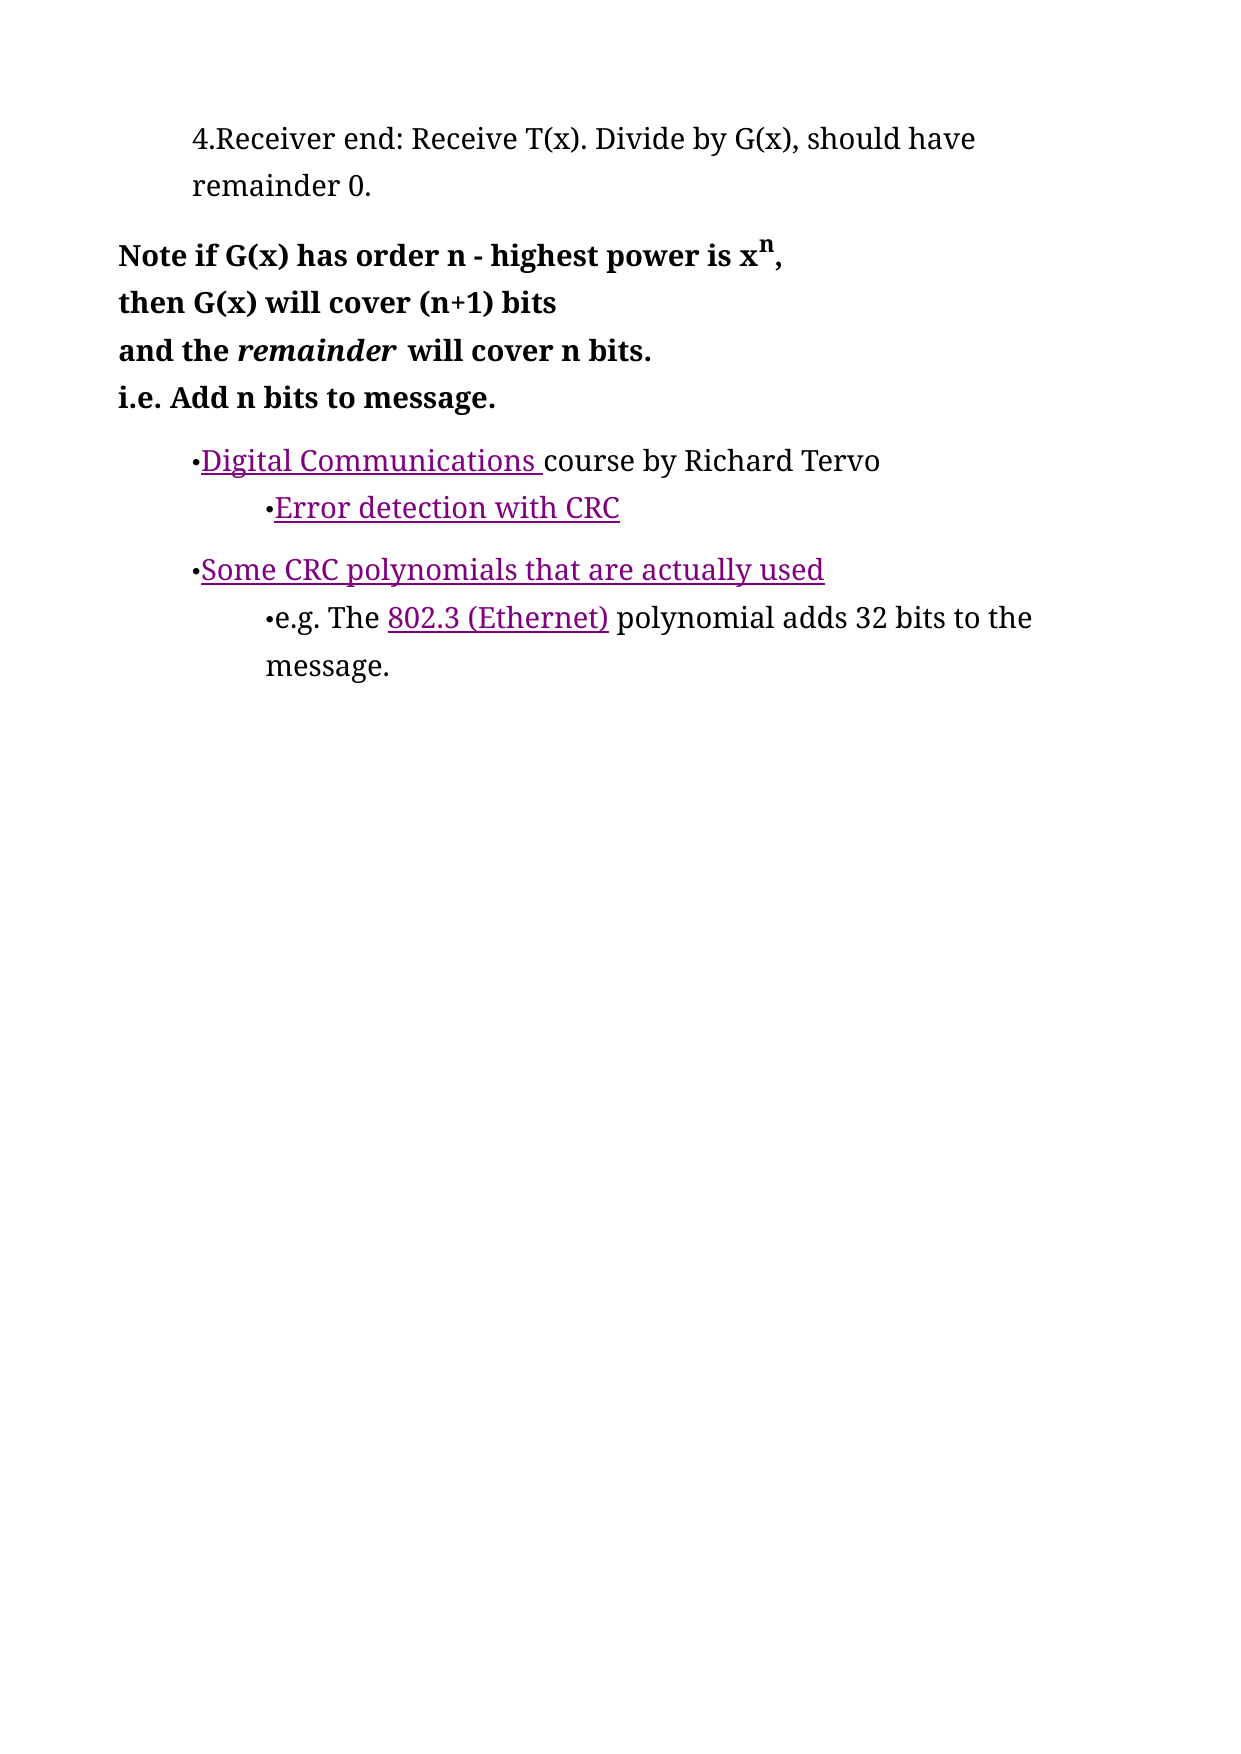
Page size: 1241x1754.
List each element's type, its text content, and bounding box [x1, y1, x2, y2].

text Note if G(x) has order n - highest power is xn, then G(x) will cover (n+1) bits and the remainder will cover n bits. i.e. Add n bits to message. [118, 228, 1122, 417]
list Digital Communications course by Richard Tervo [118, 440, 1122, 479]
list e.g. The 802.3 (Ethernet) polynomial adds 32 bits to the message. [118, 597, 1122, 684]
list Error detection with CRC [118, 487, 1122, 527]
list Receiver end: Receive T(x). Divide by G(x), should have remainder 0. [118, 118, 1122, 205]
list Some CRC polynomials that are actually used [118, 549, 1122, 589]
